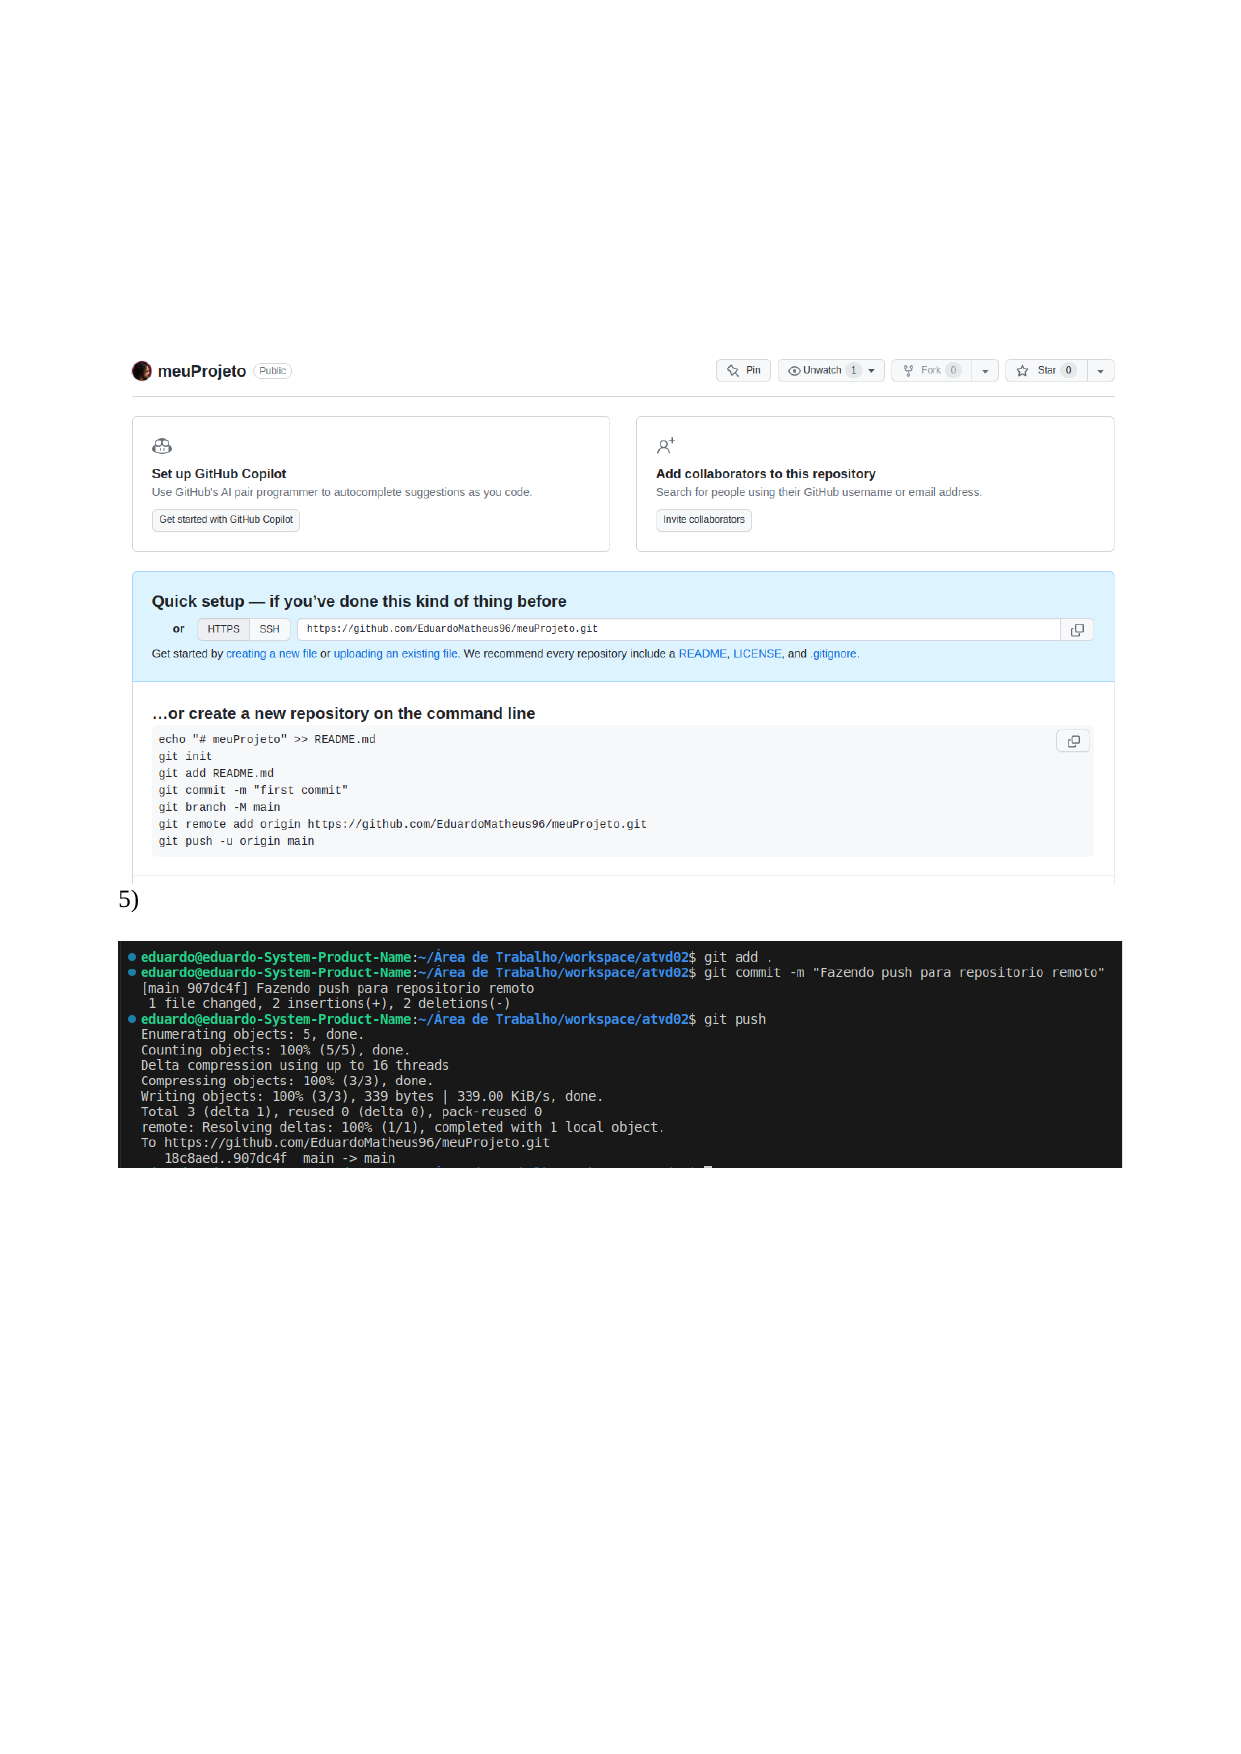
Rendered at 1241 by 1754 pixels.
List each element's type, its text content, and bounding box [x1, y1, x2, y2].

picture [118, 348, 1123, 884]
picture [118, 941, 1123, 1168]
text 5) [118, 884, 1122, 913]
